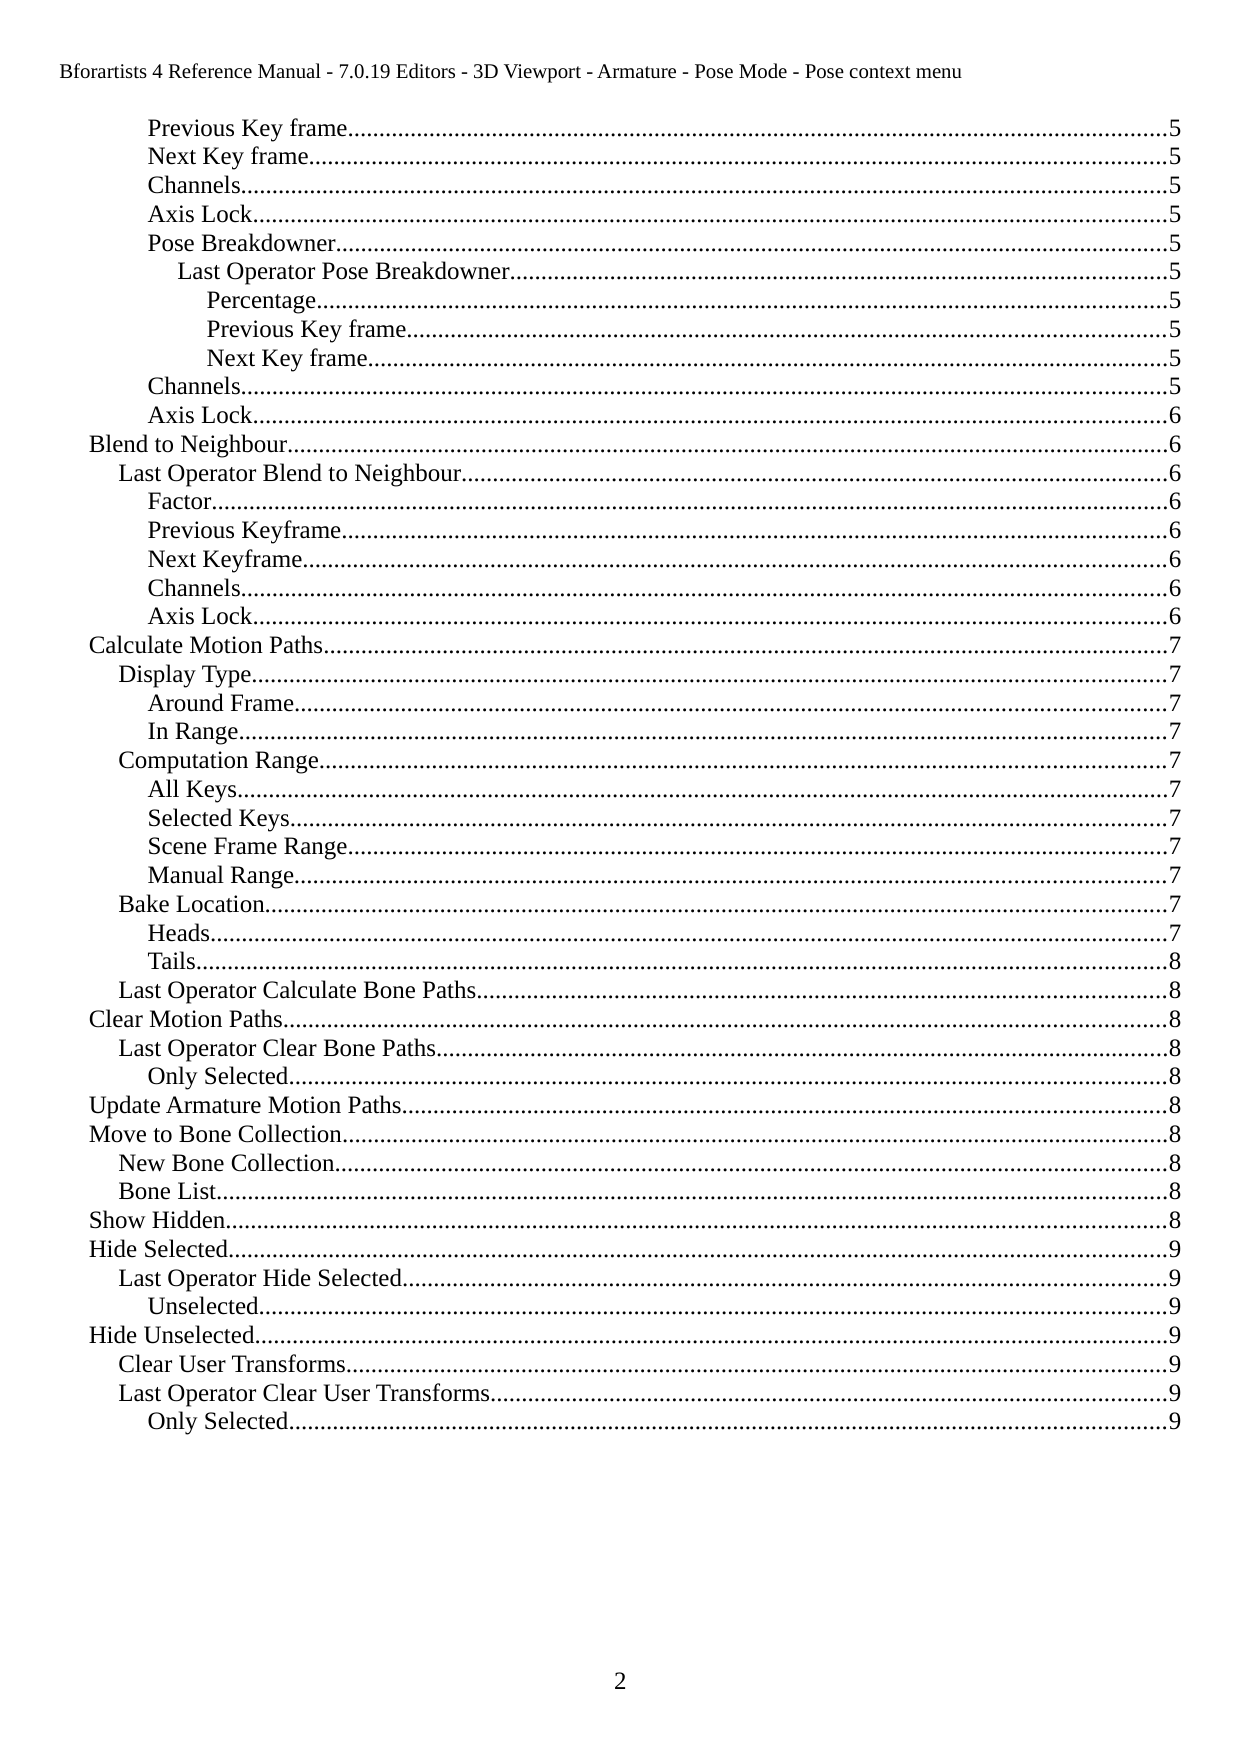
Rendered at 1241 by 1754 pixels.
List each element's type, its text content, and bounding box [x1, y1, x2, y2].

text Previous Keyframe 6 [147, 515, 1181, 544]
text Selected Keys 7 [147, 803, 1181, 831]
text Computation Range 7 [118, 745, 1181, 774]
text Previous Key frame 5 [206, 314, 1181, 343]
text Bone List 8 [118, 1176, 1181, 1205]
text Axis Lock 6 [147, 601, 1181, 630]
text In Range 7 [147, 716, 1181, 745]
text Hide Unselected 9 [88, 1320, 1181, 1349]
text Around Frame 7 [147, 688, 1181, 716]
text Blend to Neighbour 6 [88, 429, 1181, 458]
text Next Key frame 5 [147, 141, 1181, 170]
text Last Operator Blend to Neighbour 6 [118, 458, 1181, 486]
text Heads 7 [147, 918, 1181, 946]
text Next Keyframe 6 [147, 544, 1181, 573]
text Last Operator Hide Selected 9 [118, 1263, 1181, 1291]
text Channels 5 [147, 371, 1181, 400]
text Previous Key frame 5 [147, 113, 1181, 141]
text Last Operator Pose Breakdowner 5 [177, 256, 1181, 285]
text New Bone Collection 8 [118, 1148, 1181, 1176]
text Percentage 5 [206, 285, 1181, 314]
text Next Key frame 5 [206, 343, 1181, 371]
text Scene Frame Range 7 [147, 831, 1181, 860]
text Last Operator Clear Bone Paths 8 [118, 1033, 1181, 1061]
text Last Operator Calculate Bone Paths 8 [118, 975, 1181, 1004]
text Calculate Motion Paths 7 [88, 630, 1181, 659]
text Unselected 9 [147, 1291, 1181, 1320]
text Hide Selected 9 [88, 1234, 1181, 1263]
text Last Operator Clear User Transforms 9 [118, 1378, 1181, 1406]
text Axis Lock 5 [147, 199, 1181, 228]
text Show Hidden 8 [88, 1205, 1181, 1234]
text Bake Location 7 [118, 889, 1181, 918]
text Factor 6 [147, 486, 1181, 515]
text Tails 8 [147, 946, 1181, 975]
text Manual Range 7 [147, 860, 1181, 889]
text Channels 5 [147, 170, 1181, 199]
text Channels 6 [147, 573, 1181, 601]
text Update Armature Motion Paths 8 [88, 1090, 1181, 1119]
text All Keys 7 [147, 774, 1181, 803]
text Clear Motion Paths 8 [88, 1004, 1181, 1033]
text Clear User Transforms 9 [118, 1349, 1181, 1378]
text Display Type 7 [118, 659, 1181, 688]
text Pose Breakdowner 5 [147, 228, 1181, 256]
text Axis Lock 6 [147, 400, 1181, 429]
text Move to Bone Collection 8 [88, 1119, 1181, 1148]
text Only Selected 8 [147, 1061, 1181, 1090]
text Only Selected 9 [147, 1406, 1181, 1435]
